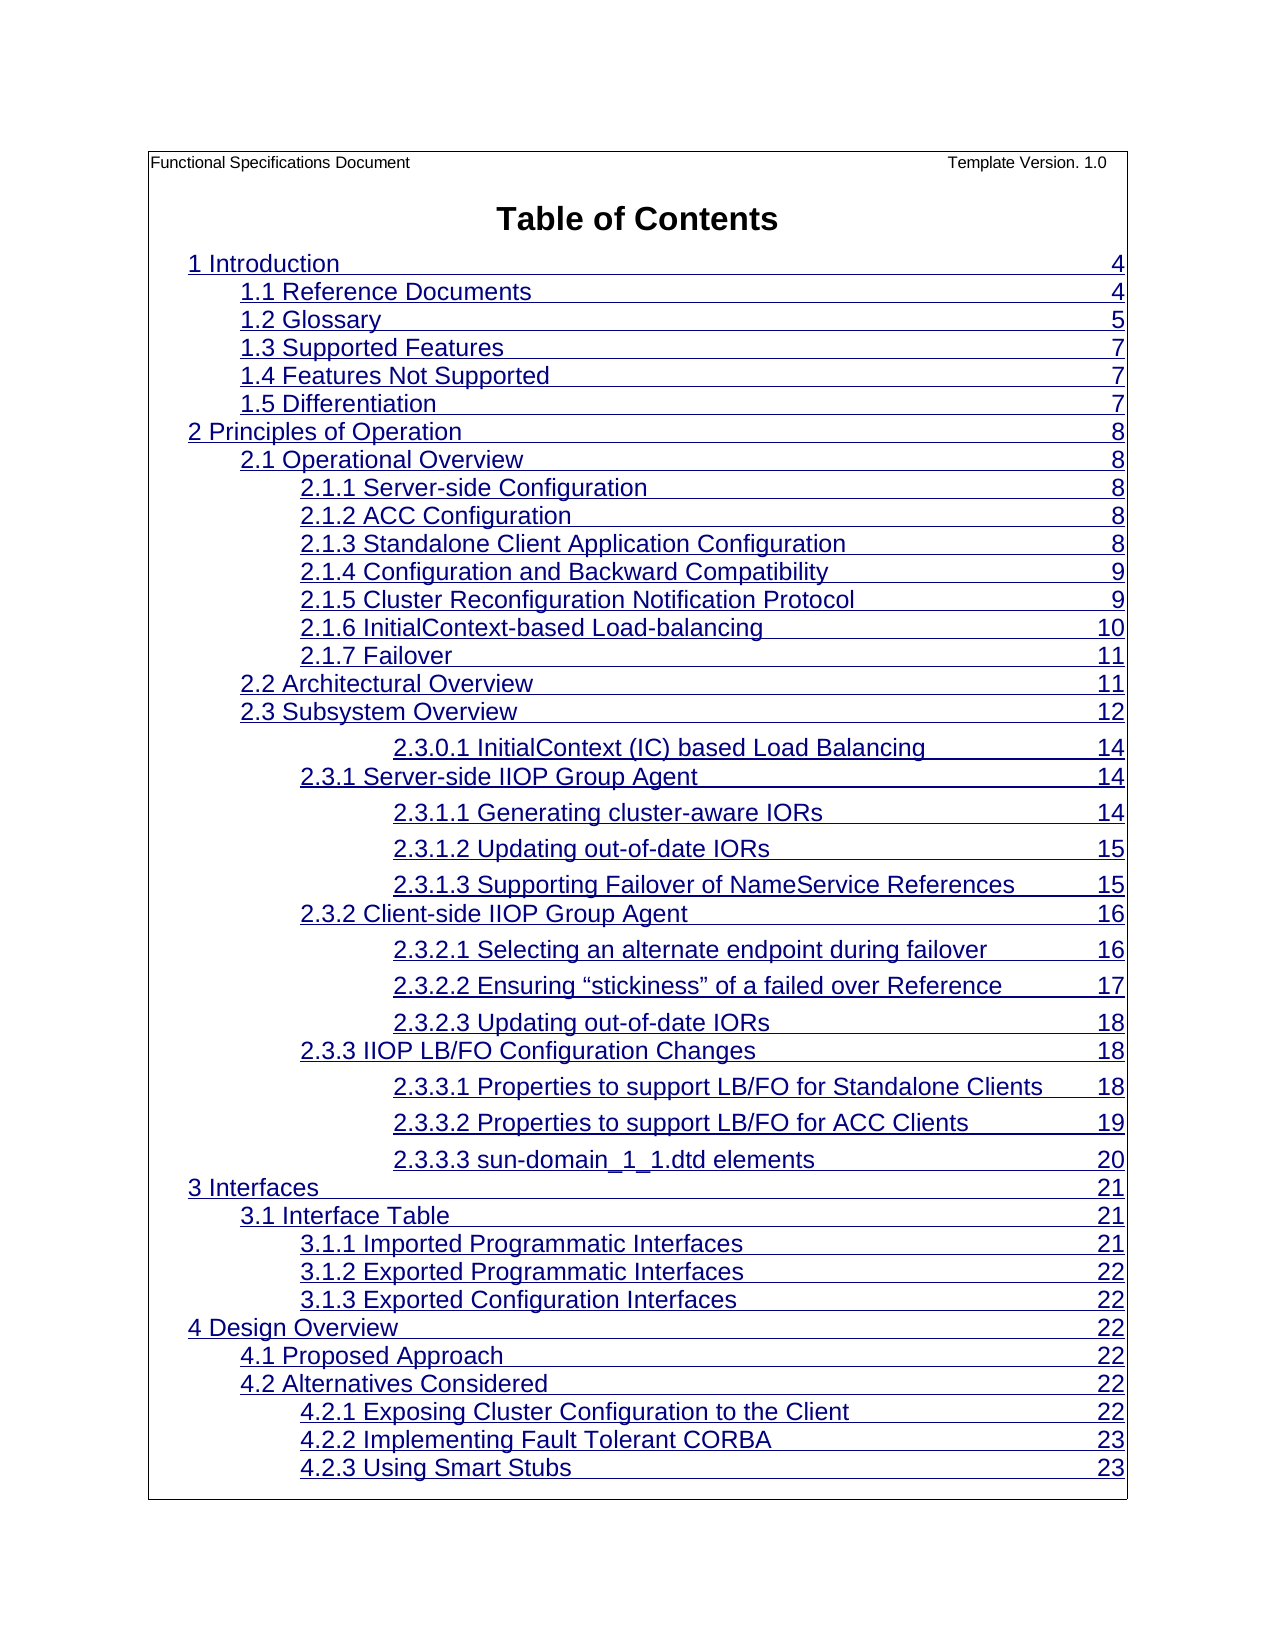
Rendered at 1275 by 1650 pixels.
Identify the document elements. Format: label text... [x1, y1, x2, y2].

text 2.3.1.3 Supporting Failover of NameService References 15 [393, 871, 1125, 895]
text 1.1 Reference Documents 4 [240, 278, 1125, 302]
text 3.1.1 Imported Programmatic Interfaces 21 [300, 1230, 1125, 1254]
text 2.3.1 Server-side IIOP Group Agent 14 [300, 762, 1125, 786]
subtitle Table of Contents [150, 200, 1125, 237]
text 3 Interfaces 21 [188, 1174, 1125, 1198]
text 1.2 Glossary 5 [240, 306, 1125, 330]
text 2.3.3.1 Properties to support LB/FO for Standalone Clients 18 [393, 1073, 1125, 1097]
text 2.3.3.2 Properties to support LB/FO for ACC Clients 19 [393, 1109, 1125, 1133]
text 2.2 Architectural Overview 11 [240, 670, 1125, 694]
text 2.3.2 Client-side IIOP Group Agent 16 [300, 899, 1125, 924]
text 1.5 Differentiation 7 [240, 390, 1125, 414]
text 2.3.3.3 sun-domain_1_1.dtd elements 20 [393, 1146, 1125, 1170]
text 2.1.1 Server-side Configuration 8 [300, 474, 1125, 498]
text 2.3.2.2 Ensuring “stickiness” of a failed over Reference 17 [393, 972, 1125, 996]
text 2.3.1.1 Generating cluster-aware IORs 14 [393, 799, 1125, 823]
text 3.1.3 Exported Configuration Interfaces 22 [300, 1286, 1125, 1310]
text 2 Principles of Operation 8 [188, 418, 1125, 442]
text 4.1 Proposed Approach 22 [240, 1342, 1125, 1366]
text 1.4 Features Not Supported 7 [240, 362, 1125, 386]
text 2.1.7 Failover 11 [300, 642, 1125, 666]
text 4 Design Overview 22 [188, 1314, 1125, 1338]
text 4.2.1 Exposing Cluster Configuration to the Client 22 [300, 1398, 1125, 1422]
text 1 Introduction 4 [188, 250, 1125, 274]
text 4.2.3 Using Smart Stubs 23 [300, 1454, 1125, 1478]
text 2.1.4 Configuration and Backward Compatibility 9 [300, 558, 1125, 582]
text 2.1.5 Cluster Reconfiguration Notification Protocol 9 [300, 586, 1125, 610]
text 2.3.2.3 Updating out-of-date IORs 18 [393, 1008, 1125, 1033]
text 3.1.2 Exported Programmatic Interfaces 22 [300, 1258, 1125, 1282]
text 2.1 Operational Overview 8 [240, 446, 1125, 470]
text 2.3.1.2 Updating out-of-date IORs 15 [393, 835, 1125, 859]
text 2.3.0.1 InitialContext (IC) based Load Balancing 14 [393, 734, 1125, 758]
text 4.2 Alternatives Considered 22 [240, 1370, 1125, 1394]
text 4.2.2 Implementing Fault Tolerant CORBA 23 [300, 1426, 1125, 1450]
text 2.3.3 IIOP LB/FO Configuration Changes 18 [300, 1037, 1125, 1061]
text 2.1.3 Standalone Client Application Configuration 8 [300, 530, 1125, 554]
text 1.3 Supported Features 7 [240, 334, 1125, 358]
text 2.1.2 ACC Configuration 8 [300, 502, 1125, 526]
text 2.1.6 InitialContext-based Load-balancing 10 [300, 614, 1125, 638]
text 2.3.2.1 Selecting an alternate endpoint during failover 16 [393, 936, 1125, 960]
text 2.3 Subsystem Overview 12 [240, 698, 1125, 722]
text 3.1 Interface Table 21 [240, 1202, 1125, 1226]
